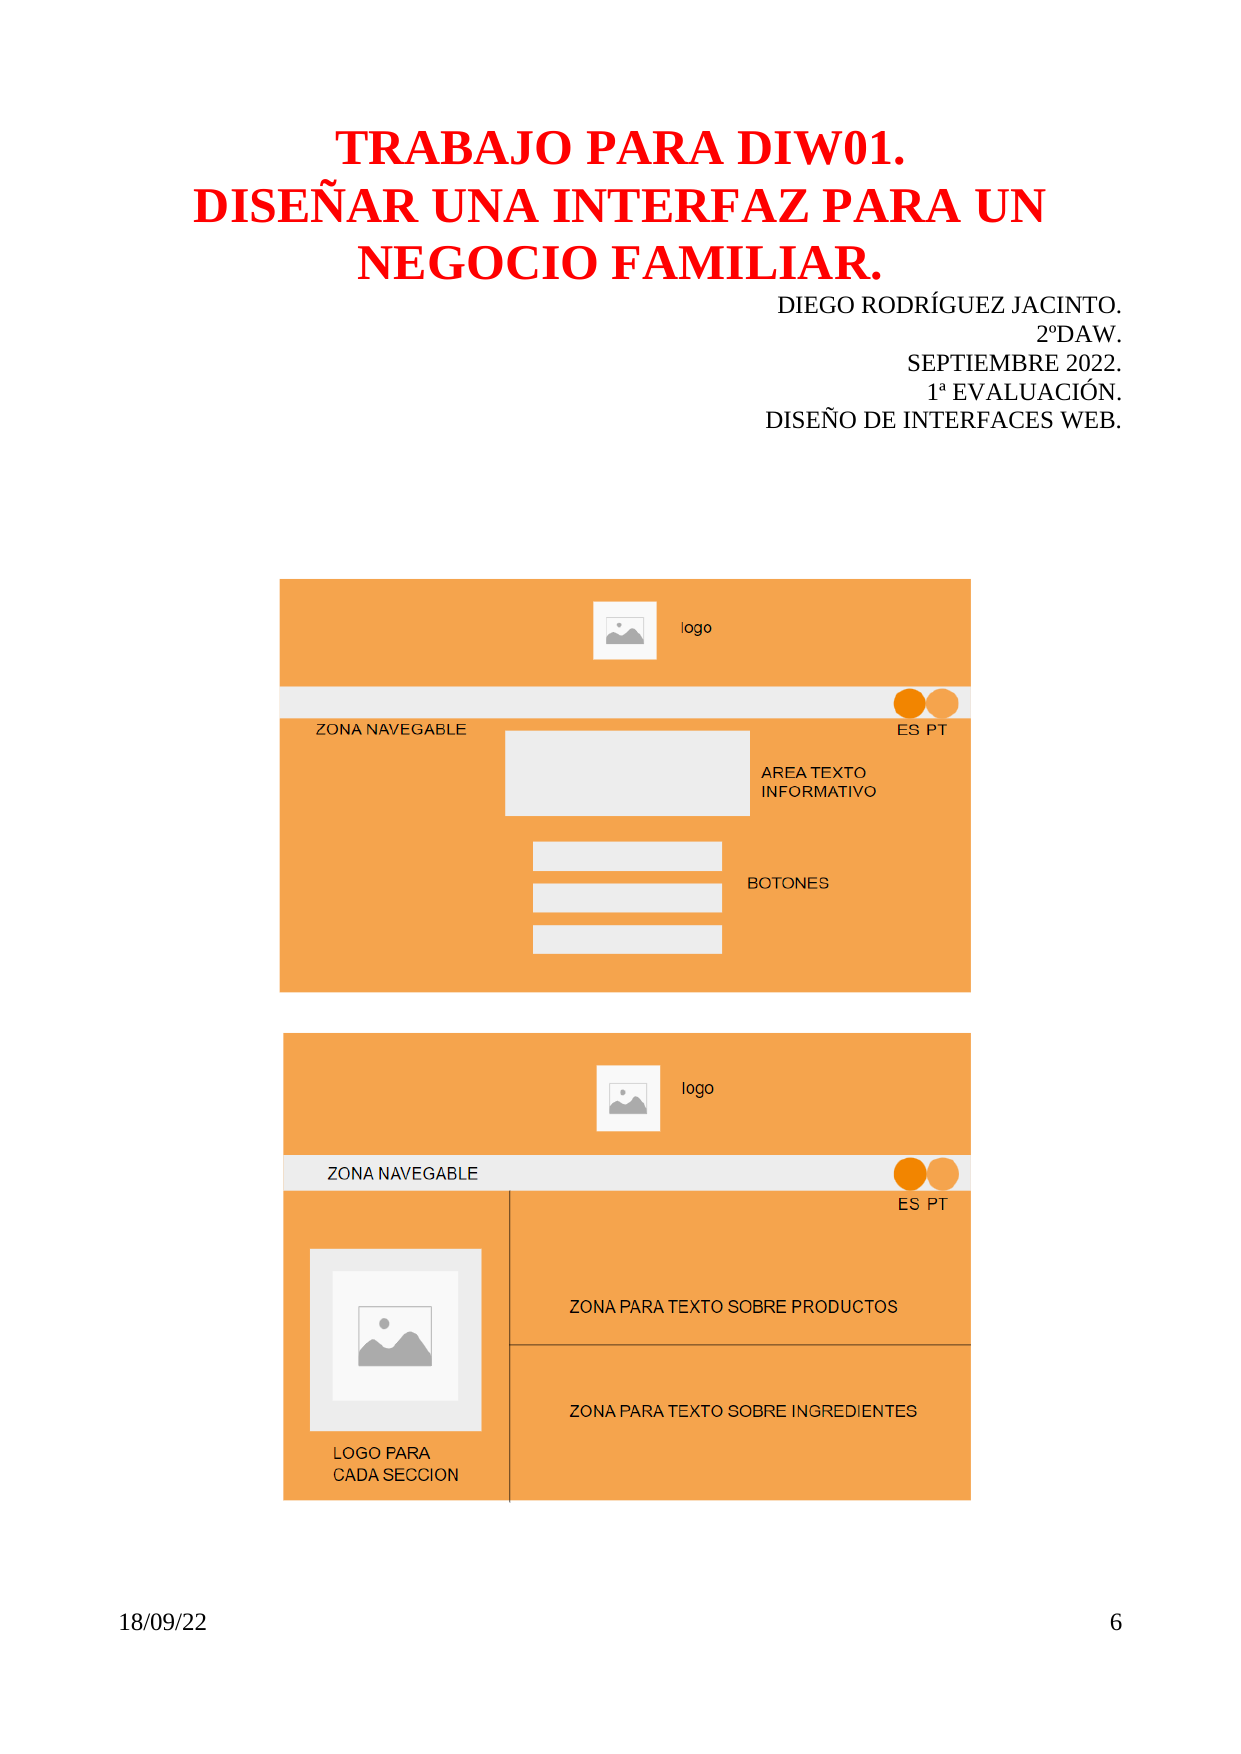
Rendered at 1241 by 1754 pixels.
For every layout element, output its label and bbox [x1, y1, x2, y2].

picture [267, 565, 984, 1005]
picture [276, 1025, 977, 1507]
